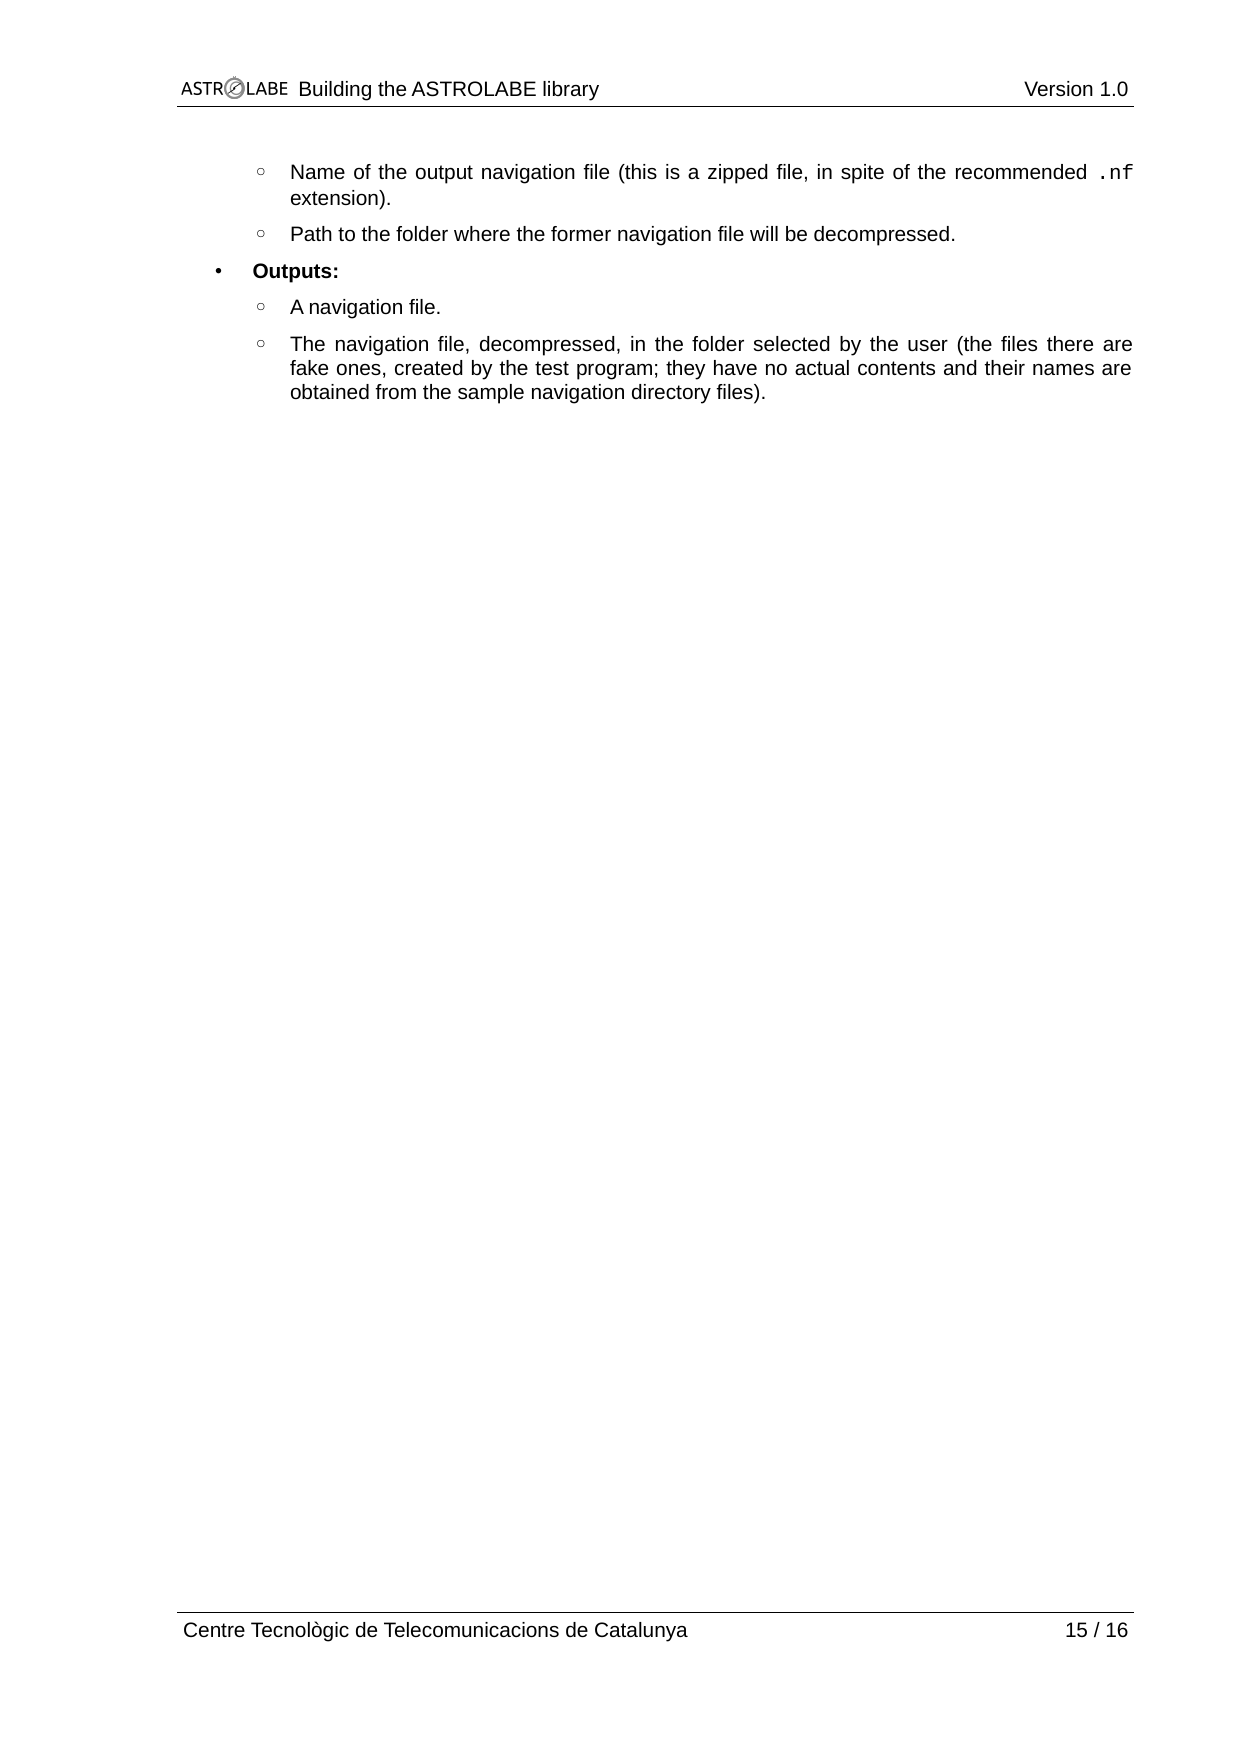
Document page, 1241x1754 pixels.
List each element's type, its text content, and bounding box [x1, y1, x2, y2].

list Name of the output navigation file (this is a zipped file, in spite of the recommended .nf extension). [252, 160, 1134, 209]
list The navigation file, decompressed, in the folder selected by the user (the files there are fake ones, created by the test program; they have no actual contents and their names are obtained from the sample navigation directory files). [252, 332, 1134, 404]
list A navigation file. [252, 295, 1134, 319]
list Path to the folder where the former navigation file will be decompressed. [252, 222, 1134, 246]
picture [181, 76, 288, 99]
list Outputs: [215, 259, 1134, 283]
